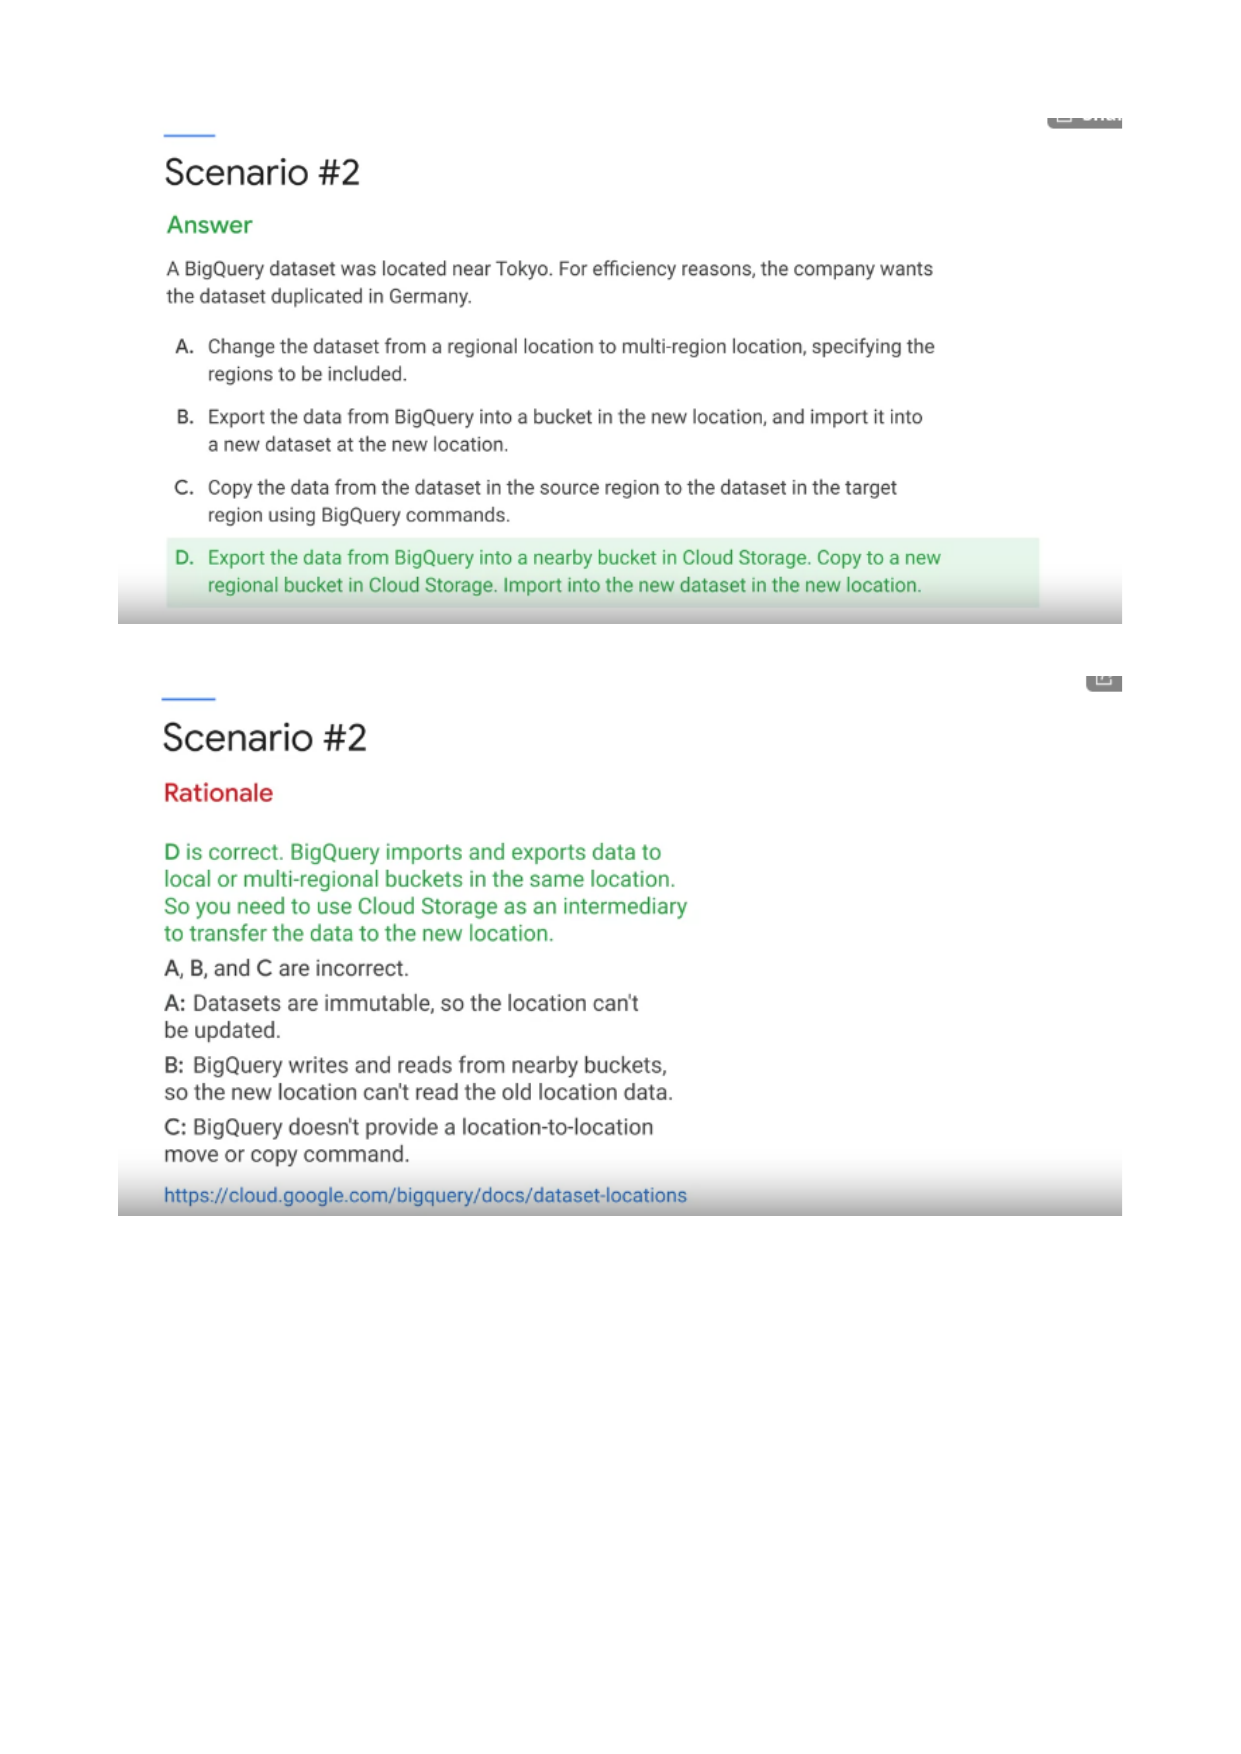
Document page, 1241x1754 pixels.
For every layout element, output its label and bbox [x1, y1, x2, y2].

picture [118, 118, 1123, 624]
picture [118, 676, 1123, 1216]
